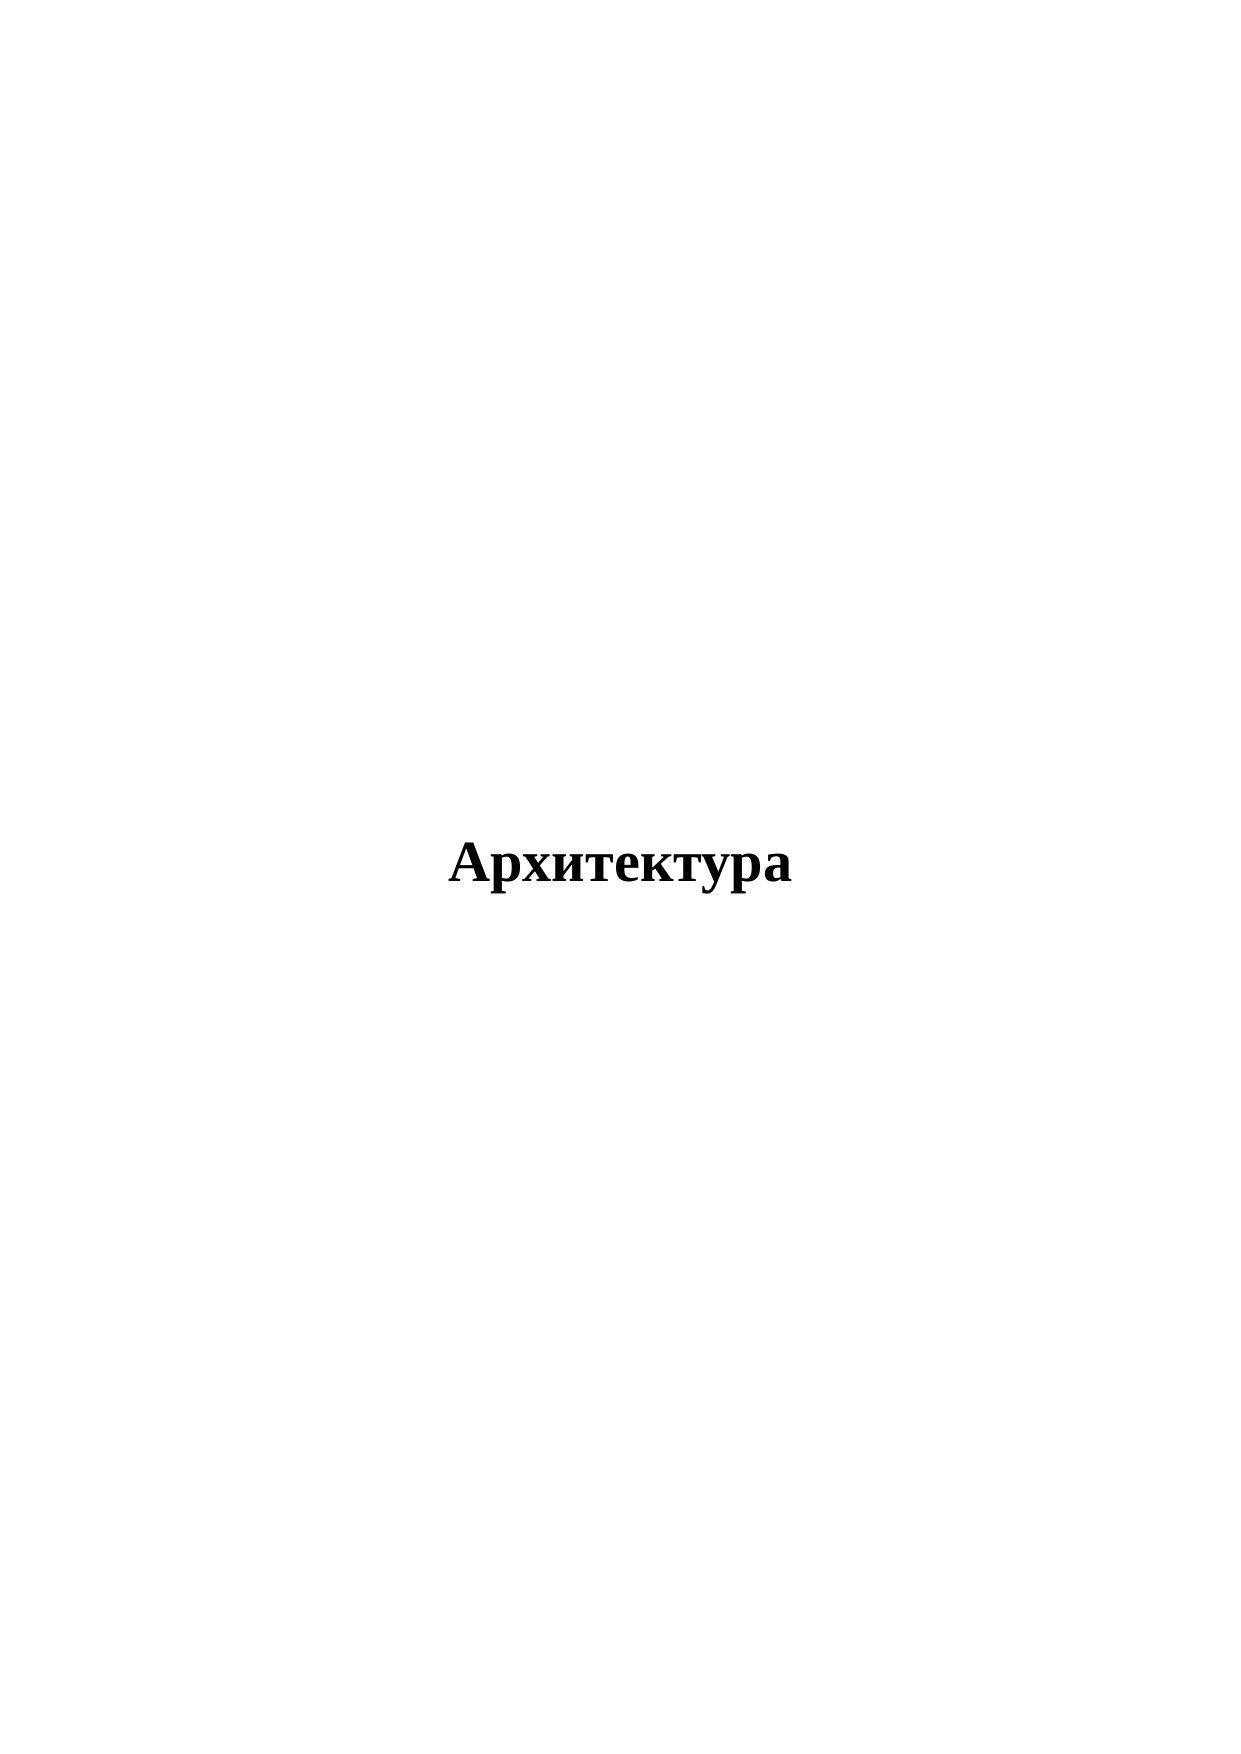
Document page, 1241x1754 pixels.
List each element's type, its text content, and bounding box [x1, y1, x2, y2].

subtitle Архитектура [118, 827, 1122, 894]
